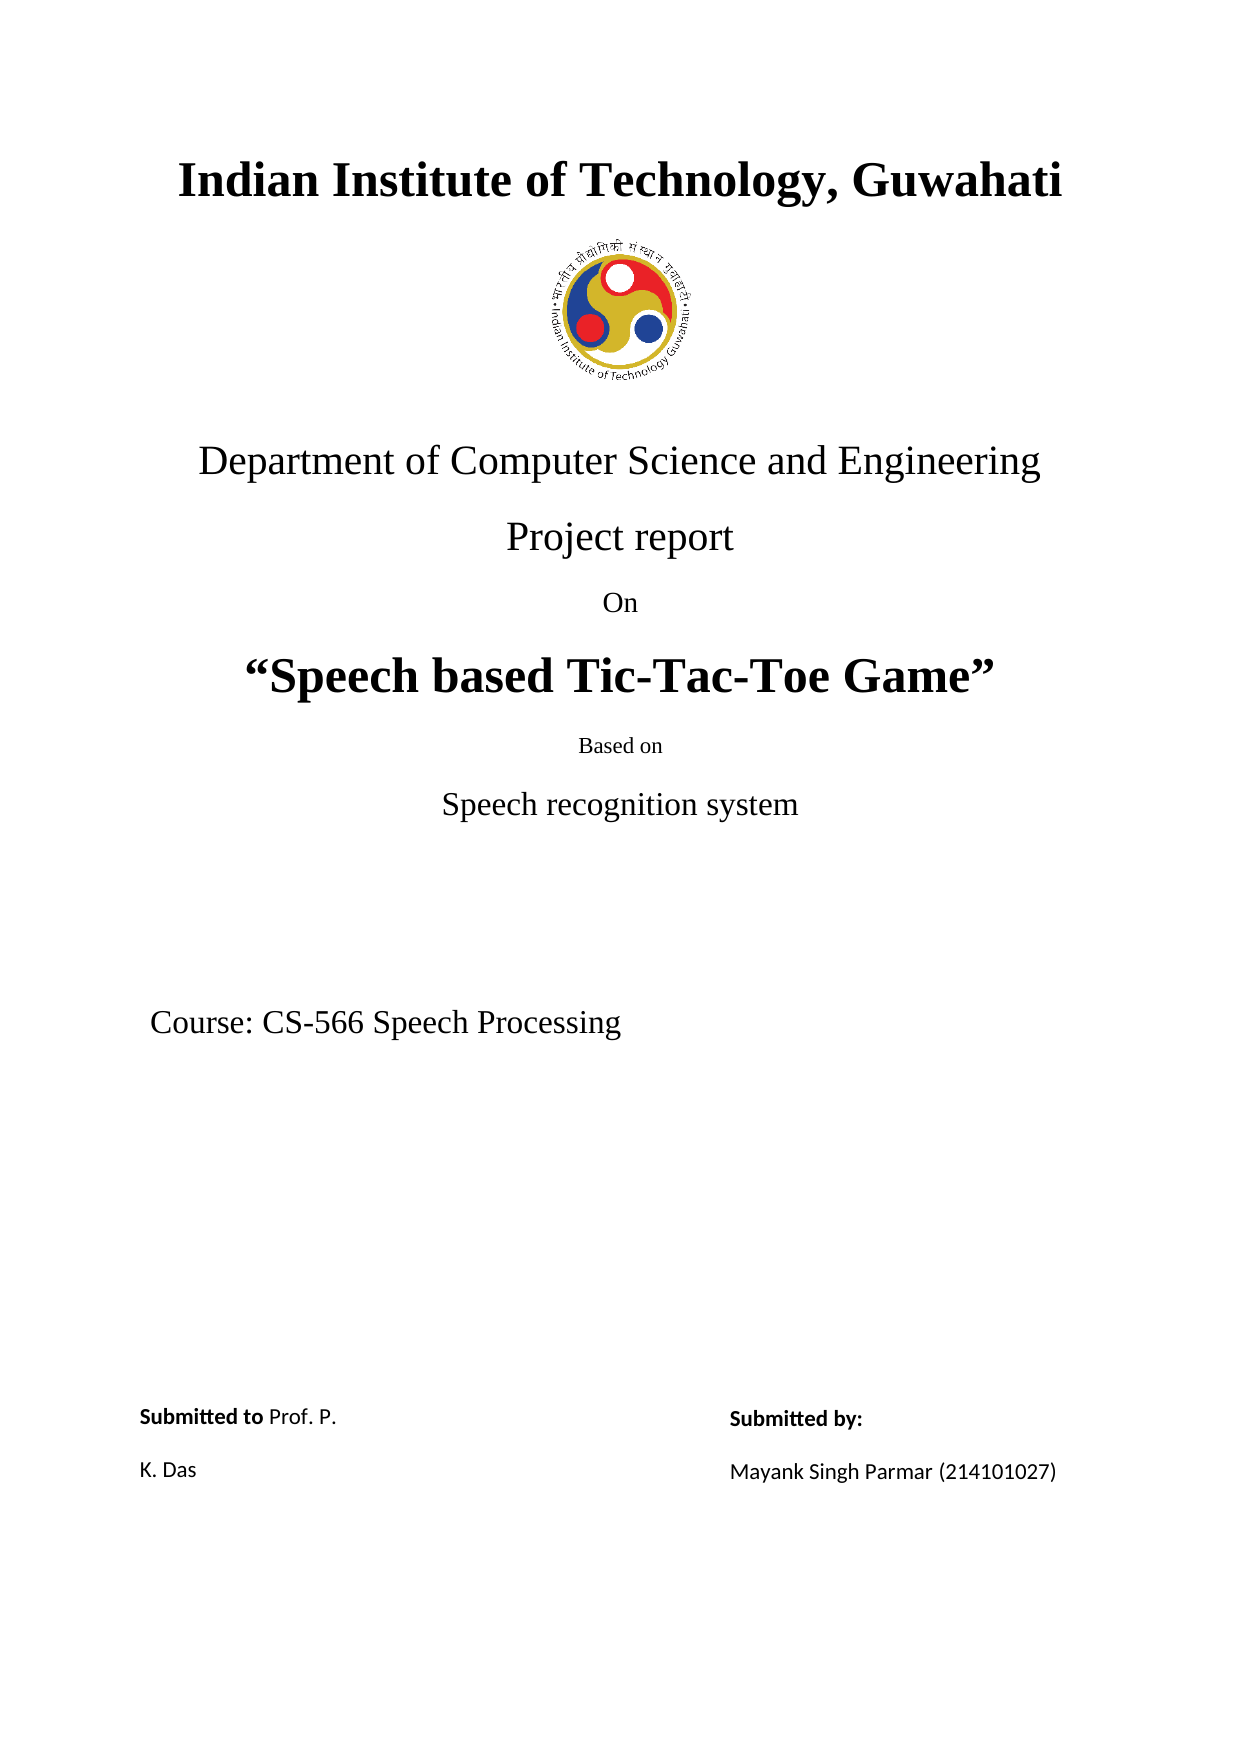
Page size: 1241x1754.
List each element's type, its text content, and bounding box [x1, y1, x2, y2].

text Submitted to Prof. P. K. Das [139, 1402, 340, 1483]
text On [176, 587, 1064, 619]
subtitle Indian Institute of Technology, Guwahati [176, 150, 1064, 208]
subtitle “Speech based Tic-Tac-Toe Game” [198, 645, 1042, 703]
text Department of Computer Science and Engineering Project report [198, 264, 1042, 559]
text Mayank Singh Parmar (214101027) [729, 1457, 1103, 1485]
text Course: CS-566 Speech Processing [150, 1002, 1103, 1041]
text Based on [198, 732, 1043, 758]
text Speech recognition system [198, 784, 1042, 822]
text Submitted by: [729, 1404, 1103, 1432]
picture [551, 239, 691, 380]
